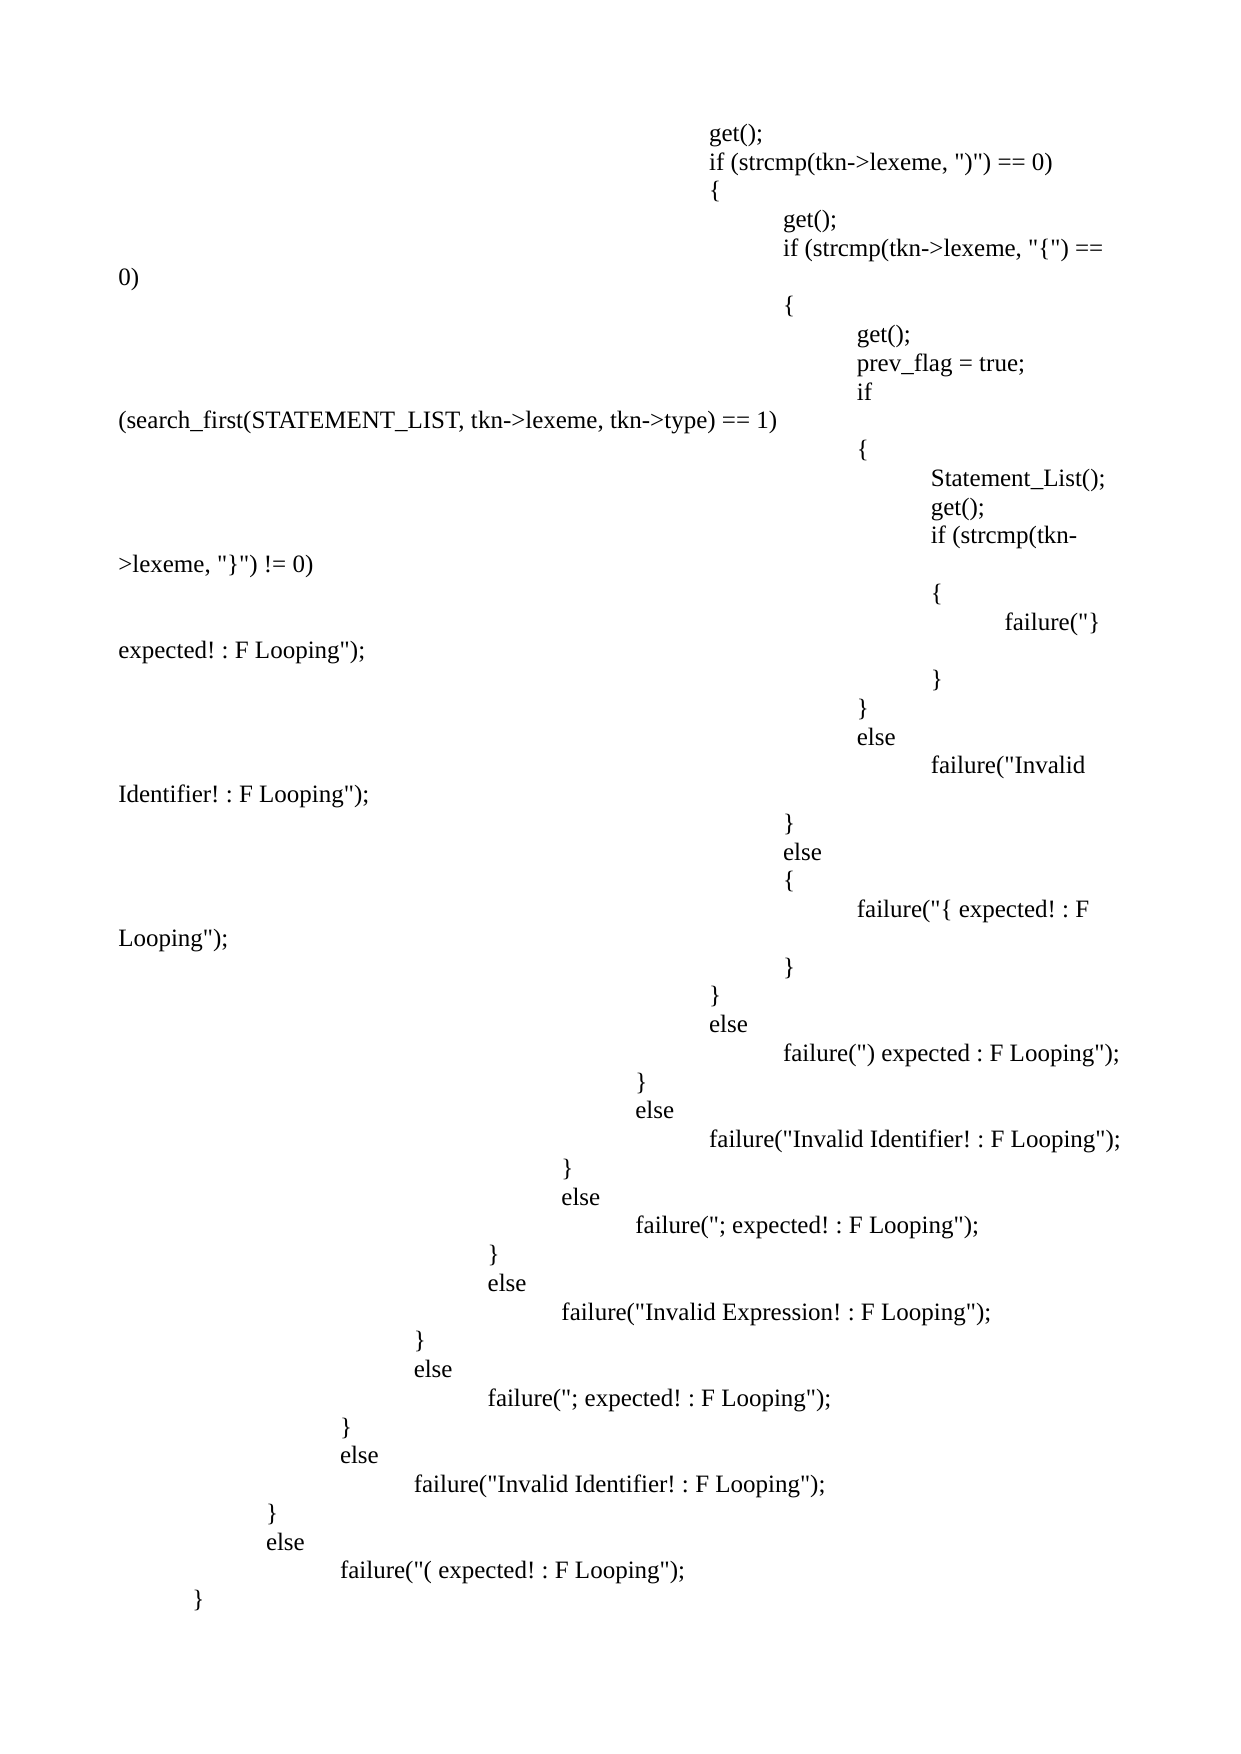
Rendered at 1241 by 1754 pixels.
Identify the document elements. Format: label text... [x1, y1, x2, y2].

text } [118, 664, 1122, 693]
text else [118, 1096, 1122, 1124]
text else [118, 837, 1122, 866]
text { [118, 291, 1122, 319]
text Statement_List(); [118, 463, 1122, 492]
text get(); [118, 492, 1122, 521]
text { [118, 434, 1122, 463]
text } [118, 1067, 1122, 1096]
text failure("Invalid Expression! : F Looping"); [118, 1297, 1122, 1326]
text } [118, 1239, 1122, 1268]
text } [118, 1326, 1122, 1354]
text } [118, 1498, 1122, 1527]
text get(); [118, 118, 1122, 147]
text failure("} expected! : F Looping"); [118, 607, 1122, 664]
text failure("; expected! : F Looping"); [118, 1211, 1122, 1239]
text else [118, 1268, 1122, 1297]
text else [118, 1009, 1122, 1038]
text } [118, 981, 1122, 1009]
text if (strcmp(tkn->lexeme, ")") == 0) [118, 147, 1122, 176]
text } [118, 693, 1122, 722]
text get(); [118, 319, 1122, 348]
text } [118, 1584, 1122, 1613]
text { [118, 578, 1122, 607]
text prev_flag = true; [118, 348, 1122, 377]
text else [118, 1182, 1122, 1211]
text failure(") expected : F Looping"); [118, 1038, 1122, 1067]
text else [118, 1441, 1122, 1469]
text failure("( expected! : F Looping"); [118, 1556, 1122, 1584]
text else [118, 722, 1122, 751]
text { [118, 176, 1122, 204]
text else [118, 1354, 1122, 1383]
text } [118, 808, 1122, 837]
text failure("; expected! : F Looping"); [118, 1383, 1122, 1412]
text if (strcmp(tkn->lexeme, "{") == 0) [118, 233, 1122, 291]
text get(); [118, 204, 1122, 233]
text failure("Invalid Identifier! : F Looping"); [118, 1469, 1122, 1498]
text failure("{ expected! : F Looping"); [118, 894, 1122, 952]
text else [118, 1527, 1122, 1556]
text failure("Invalid Identifier! : F Looping"); [118, 751, 1122, 808]
text if (strcmp(tkn->lexeme, "}") != 0) [118, 521, 1122, 578]
text } [118, 952, 1122, 981]
text } [118, 1153, 1122, 1182]
text if (search_first(STATEMENT_LIST, tkn->lexeme, tkn->type) == 1) [118, 377, 1122, 434]
text } [118, 1412, 1122, 1441]
text failure("Invalid Identifier! : F Looping"); [118, 1124, 1122, 1153]
text { [118, 866, 1122, 894]
